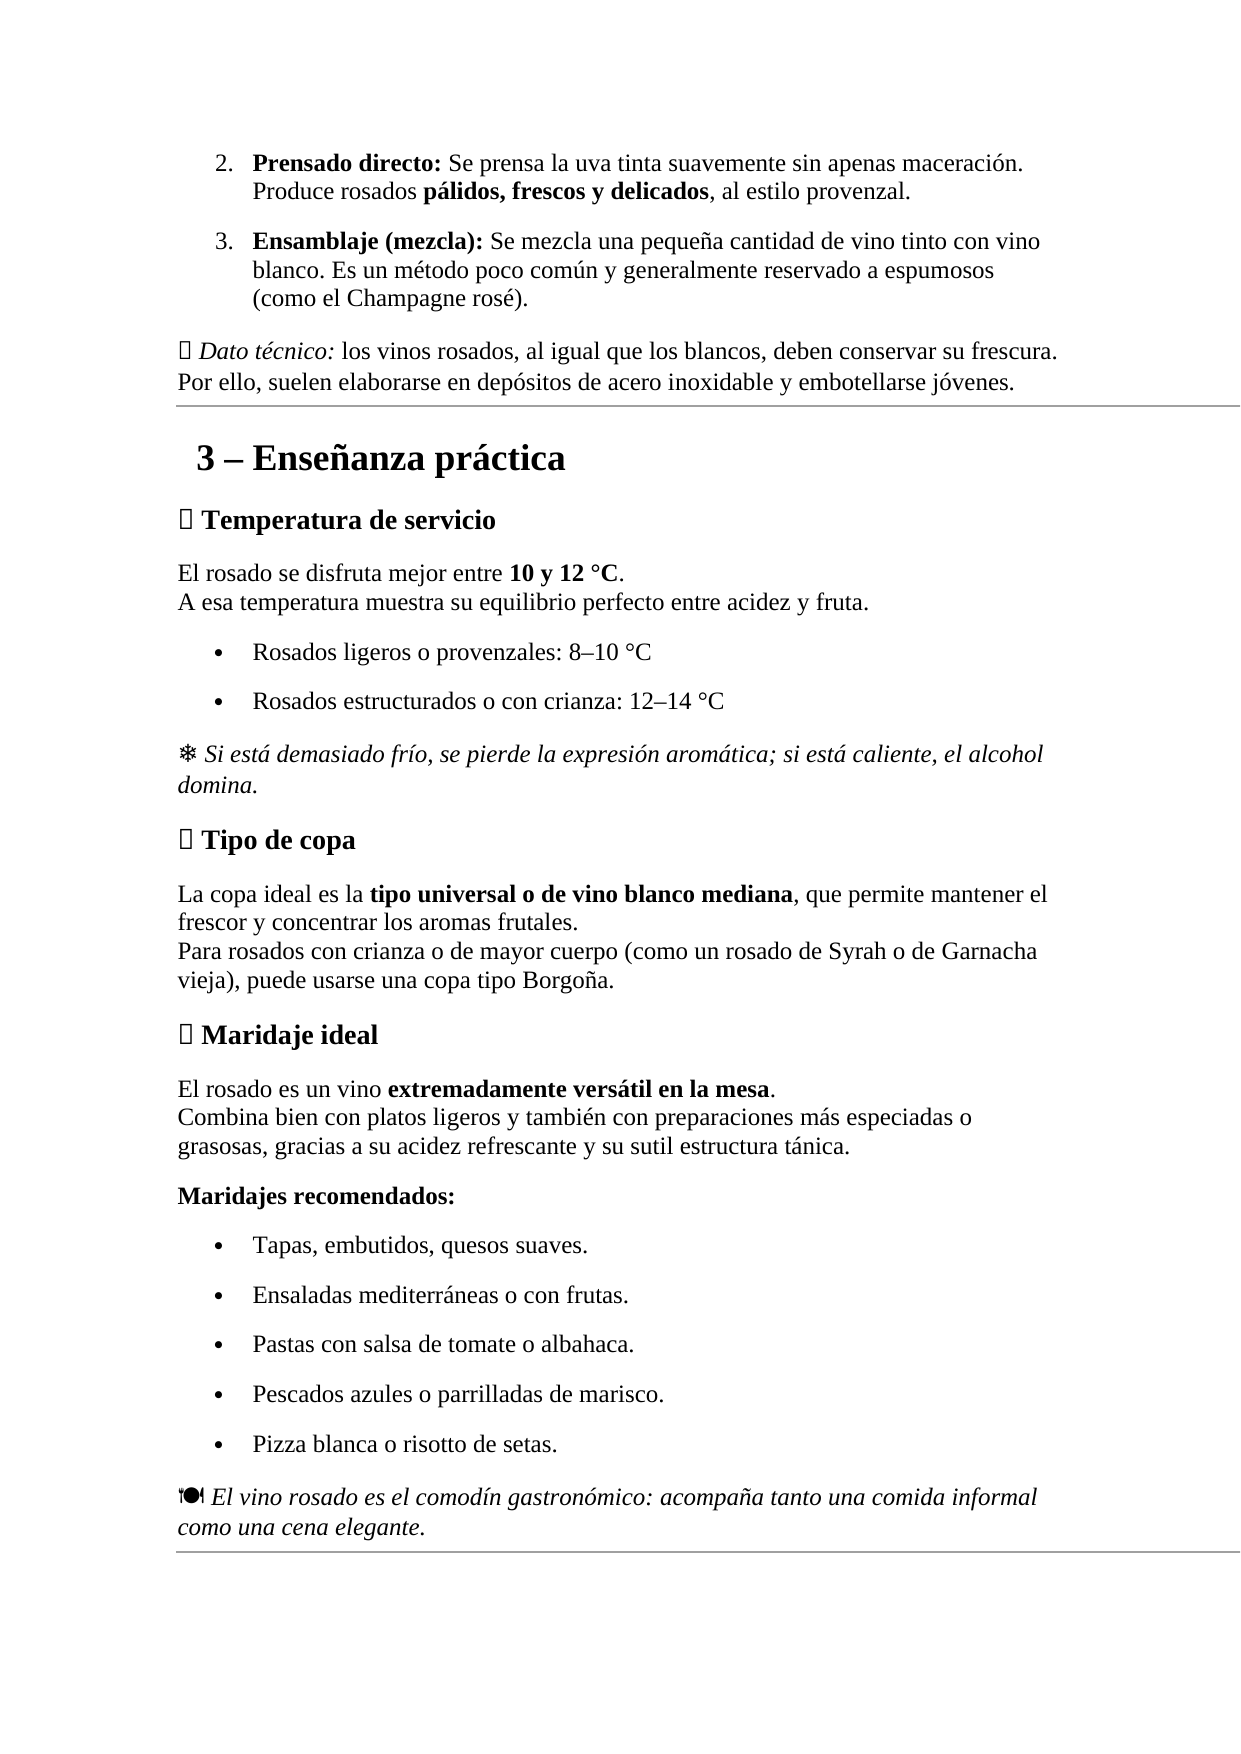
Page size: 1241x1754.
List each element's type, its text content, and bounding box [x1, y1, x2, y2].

text 🍽 El vino rosado es el comodín gastronómico: acompaña tanto una comida informal como una cena elegante. [177, 1478, 1063, 1541]
list Prensado directo: Se prensa la uva tinta suavemente sin apenas maceración. Produce rosados pálidos, frescos y delicados, al estilo provenzal. [215, 148, 1063, 205]
list Rosados estructurados o con crianza: 12–14 °C [215, 686, 1063, 715]
text ❄️ Si está demasiado frío, se pierde la expresión aromática; si está caliente, el alcohol domina. [177, 736, 1063, 799]
list Pescados azules o parrilladas de marisco. [215, 1379, 1063, 1408]
list Ensamblaje (mezcla): Se mezcla una pequeña cantidad de vino tinto con vino blanco. Es un método poco común y generalmente reservado a espumosos (como el Champagne rosé). [215, 226, 1063, 312]
subtitle 3 – Enseñanza práctica [177, 435, 1063, 478]
text El rosado es un vino extremadamente versátil en la mesa. Combina bien con platos ligeros y también con preparaciones más especiadas o grasosas, gracias a su acidez refrescante y su sutil estructura tánica. [177, 1074, 1063, 1160]
list Rosados ligeros o provenzales: 8–10 °C [215, 637, 1063, 666]
text 💡 Dato técnico: los vinos rosados, al igual que los blancos, deben conservar su frescura. Por ello, suelen elaborarse en depósitos de acero inoxidable y embotellarse jóvenes. [177, 333, 1063, 396]
list Pastas con salsa de tomate o albahaca. [215, 1329, 1063, 1358]
text Maridajes recomendados: [177, 1181, 1063, 1209]
subtitle 🔸 Maridaje ideal [177, 1014, 1063, 1053]
list Pizza blanca o risotto de setas. [215, 1429, 1063, 1457]
list Tapas, embutidos, quesos suaves. [215, 1230, 1063, 1259]
subtitle 🔸 Temperatura de servicio [177, 499, 1063, 538]
text La copa ideal es la tipo universal o de vino blanco mediana, que permite mantener el frescor y concentrar los aromas frutales. Para rosados con crianza o de mayor cuerpo (como un rosado de Syrah o de Garnacha vieja), puede usarse una copa tipo Borgoña. [177, 879, 1063, 994]
list Ensaladas mediterráneas o con frutas. [215, 1280, 1063, 1309]
text El rosado se disfruta mejor entre 10 y 12 °C. A esa temperatura muestra su equilibrio perfecto entre acidez y fruta. [177, 558, 1063, 616]
subtitle 🔸 Tipo de copa [177, 819, 1063, 858]
